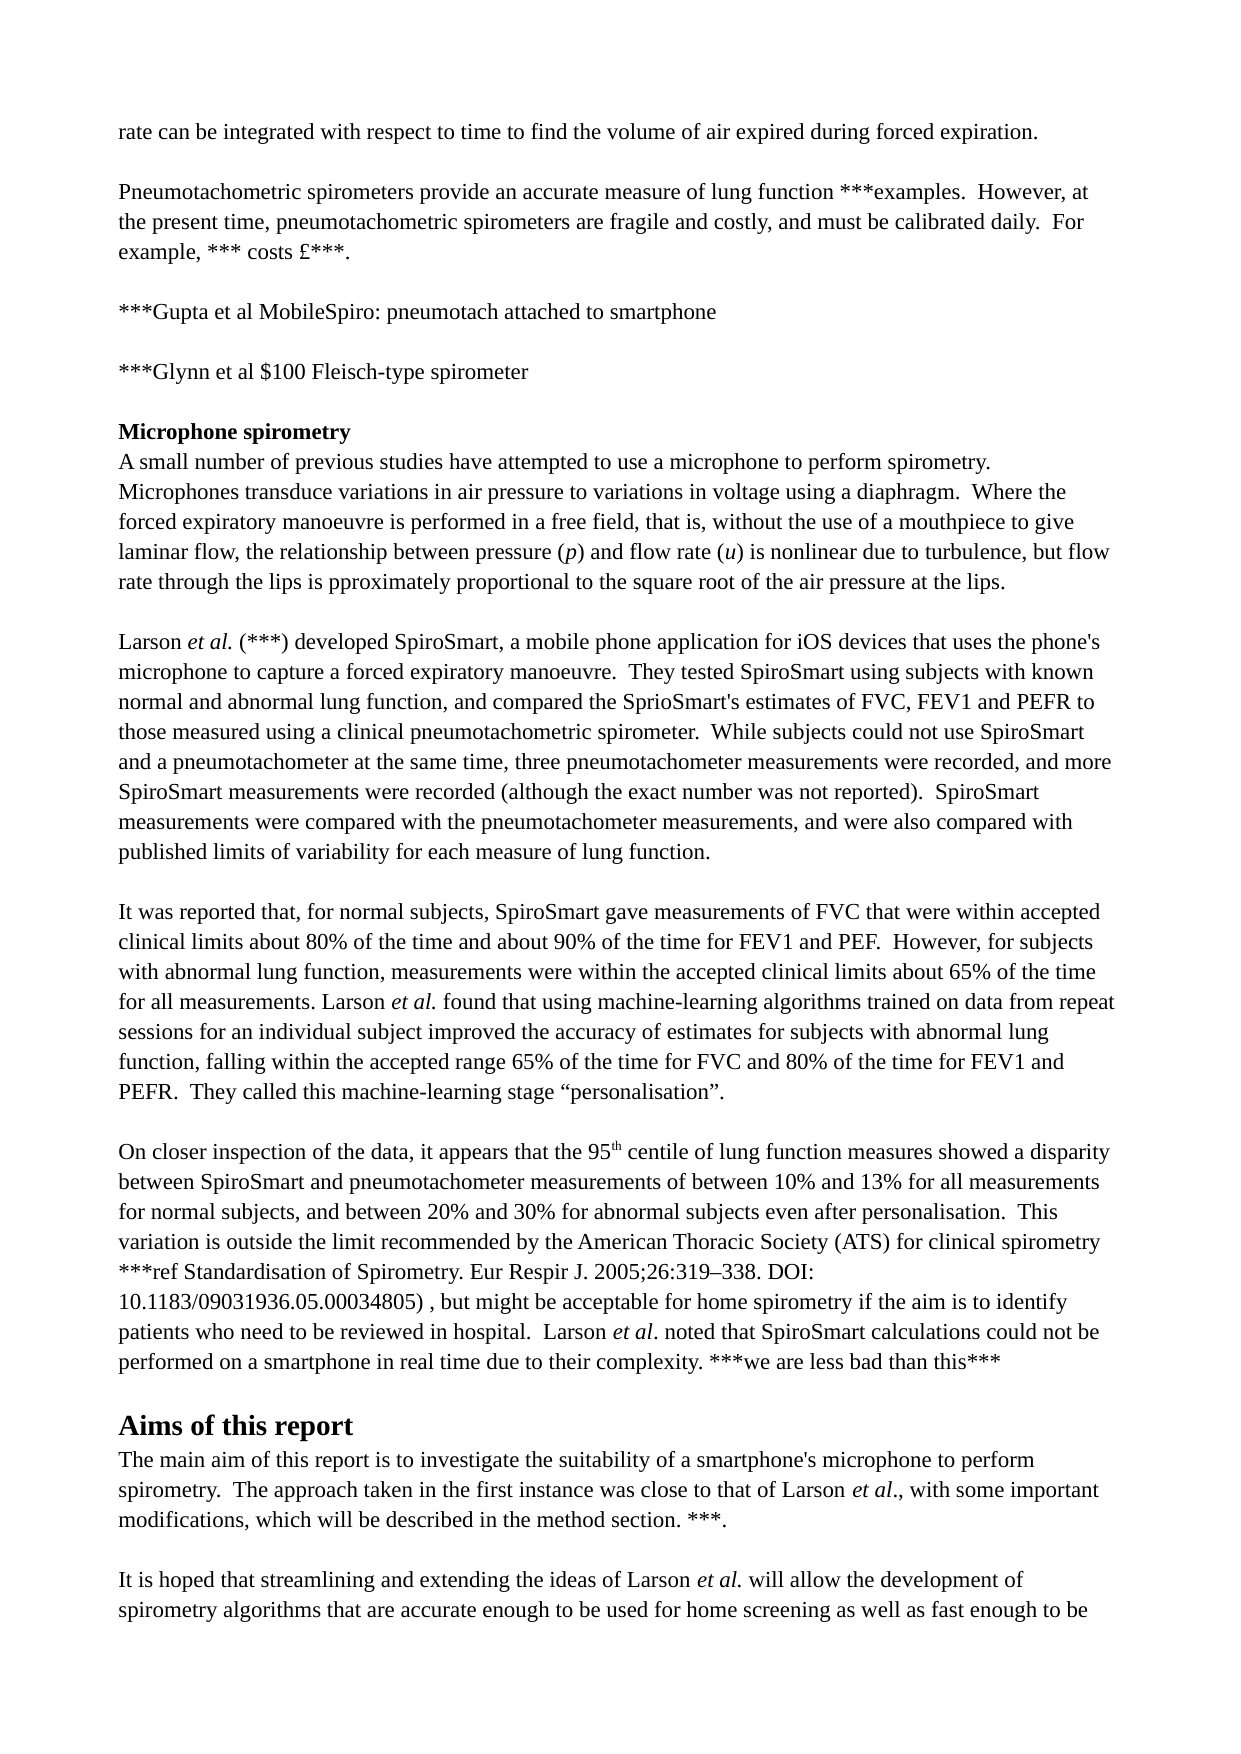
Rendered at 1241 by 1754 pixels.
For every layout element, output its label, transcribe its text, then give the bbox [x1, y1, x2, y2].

text rate can be integrated with respect to time to find the volume of air expired during forced expiration. [118, 118, 1122, 144]
text Pneumotachometric spirometers provide an accurate measure of lung function ***examples. However, at the present time, pneumotachometric spirometers are fragile and costly, and must be calibrated daily. For example, *** costs £***. [118, 178, 1122, 264]
text Aims of this report [118, 1408, 1122, 1442]
text A small number of previous studies have attempted to use a microphone to perform spirometry. Microphones transduce variations in air pressure to variations in voltage using a diaphragm. Where the forced expiratory manoeuvre is performed in a free field, that is, without the use of a mouthpiece to give laminar flow, the relationship between pressure (p) and flow rate (u) is nonlinear due to turbulence, but flow rate through the lips is pproximately proportional to the square root of the air pressure at the lips. [118, 448, 1122, 594]
text It was reported that, for normal subjects, SpiroSmart gave measurements of FVC that were within accepted clinical limits about 80% of the time and about 90% of the time for FEV1 and PEF. However, for subjects with abnormal lung function, measurements were within the accepted clinical limits about 65% of the time for all measurements. Larson et al. found that using machine-learning algorithms trained on data from repeat sessions for an individual subject improved the accuracy of estimates for subjects with abnormal lung function, falling within the accepted range 65% of the time for FVC and 80% of the time for FEV1 and PEFR. They called this machine-learning stage “personalisation”. [118, 898, 1122, 1104]
text Larson et al. (***) developed SpiroSmart, a mobile phone application for iOS devices that uses the phone's microphone to capture a forced expiratory manoeuvre. They tested SpiroSmart using subjects with known normal and abnormal lung function, and compared the SprioSmart's estimates of FVC, FEV1 and PEFR to those measured using a clinical pneumotachometric spirometer. While subjects could not use SpiroSmart and a pneumotachometer at the same time, three pneumotachometer measurements were recorded, and more SpiroSmart measurements were recorded (although the exact number was not reported). SpiroSmart measurements were compared with the pneumotachometer measurements, and were also compared with published limits of variability for each measure of lung function. [118, 628, 1122, 864]
text ***Glynn et al $100 Fleisch-type spirometer [118, 358, 1122, 384]
text ***Gupta et al MobileSpiro: pneumotach attached to smartphone [118, 298, 1122, 324]
text It is hoped that streamlining and extending the ideas of Larson et al. will allow the development of spirometry algorithms that are accurate enough to be used for home screening as well as fast enough to be [118, 1566, 1122, 1623]
text The main aim of this report is to investigate the suitability of a smartphone's microphone to perform spirometry. The approach taken in the first instance was close to that of Larson et al., with some important modifications, which will be described in the method section. ***. [118, 1446, 1122, 1533]
text On closer inspection of the data, it appears that the 95th centile of lung function measures showed a disparity between SpiroSmart and pneumotachometer measurements of between 10% and 13% for all measurements for normal subjects, and between 20% and 30% for abnormal subjects even after personalisation. This variation is outside the limit recommended by the American Thoracic Society (ATS) for clinical spirometry ***ref Standardisation of Spirometry. Eur Respir J. 2005;26:319–338. DOI: 10.1183/09031936.05.00034805) , but might be acceptable for home spirometry if the aim is to identify patients who need to be reviewed in hospital. Larson et al. noted that SpiroSmart calculations could not be performed on a smartphone in real time due to their complexity. ***we are less bad than this*** [118, 1138, 1122, 1374]
text Microphone spirometry [118, 418, 1122, 444]
